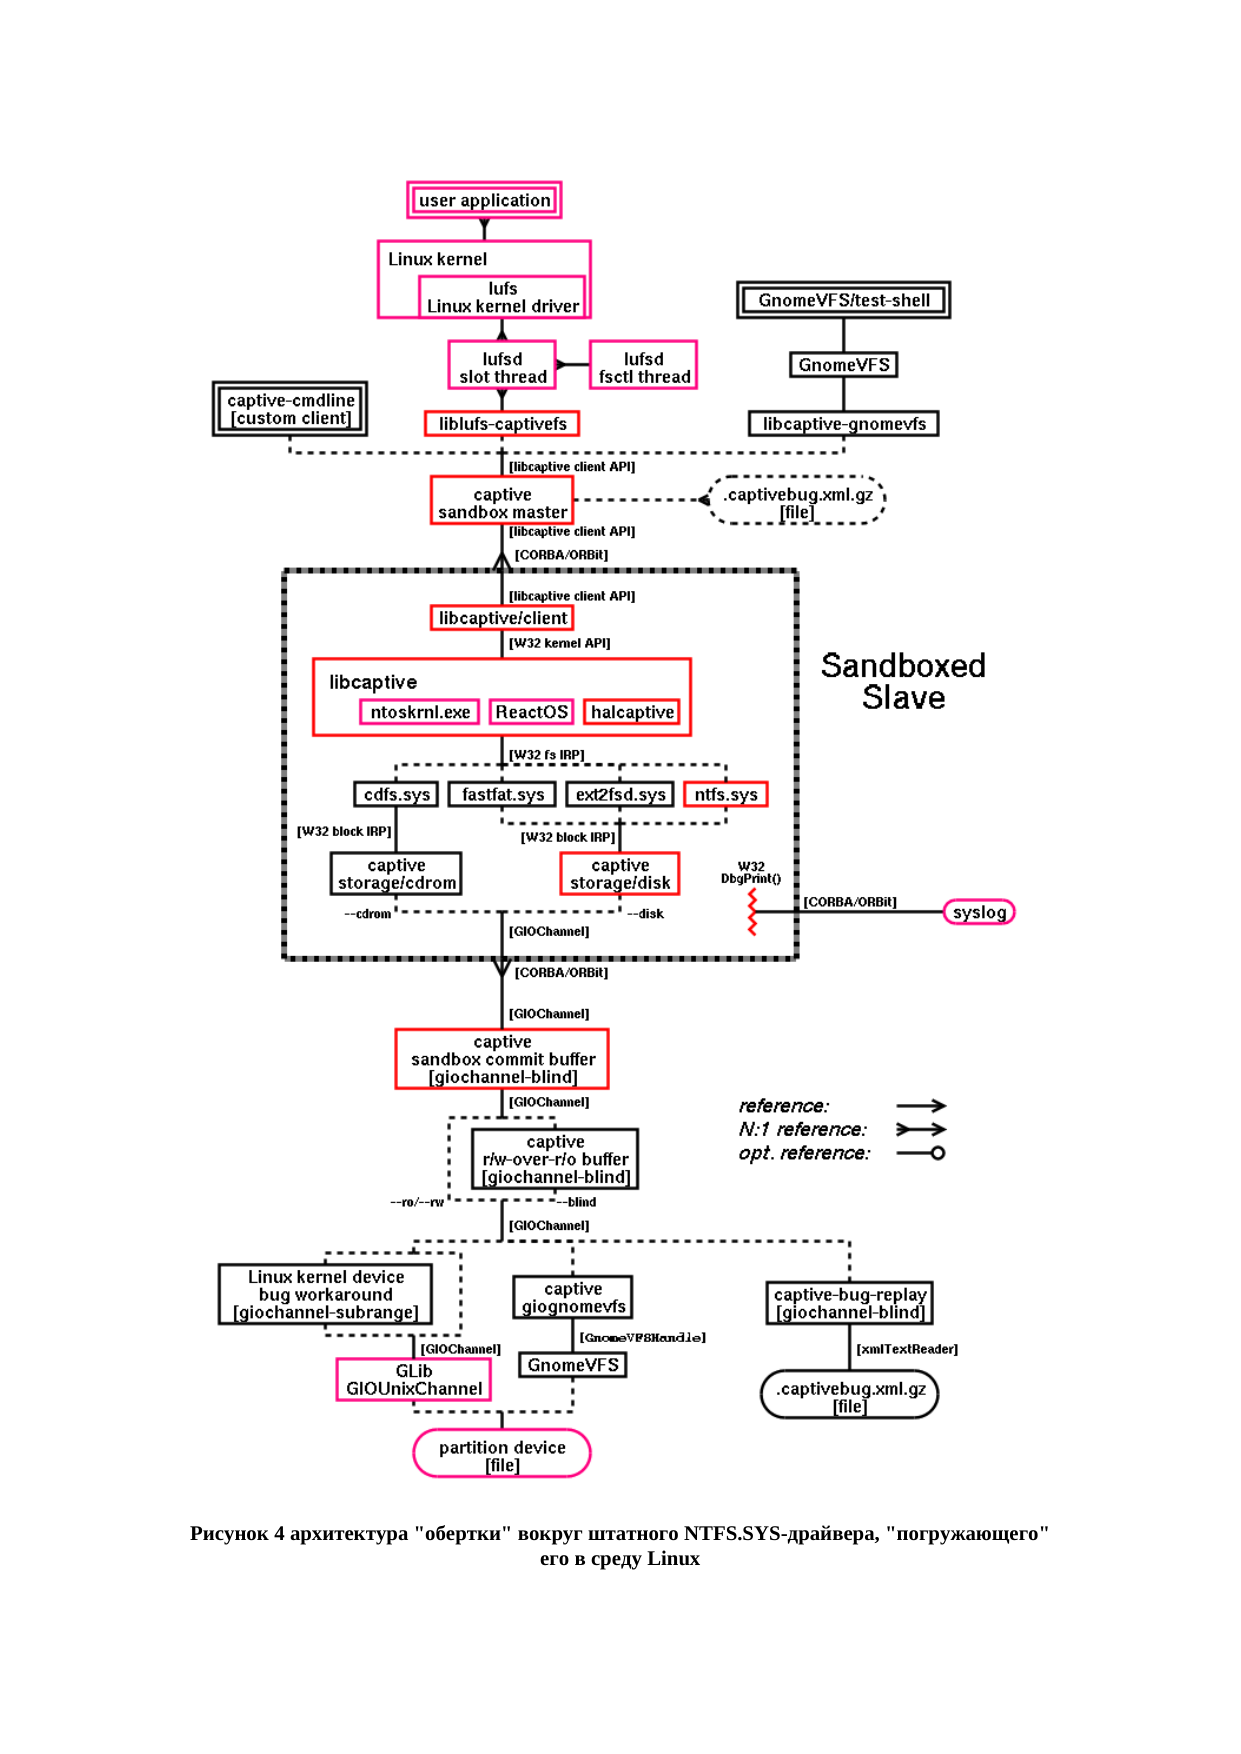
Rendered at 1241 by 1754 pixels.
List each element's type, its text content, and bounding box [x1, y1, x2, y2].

text Рисунок 4 архитектура "обертки" вокруг штатного NTFS.SYS-драйвера, "погружающего" его в среду Linux [187, 1521, 1053, 1569]
picture [187, 150, 1053, 1509]
